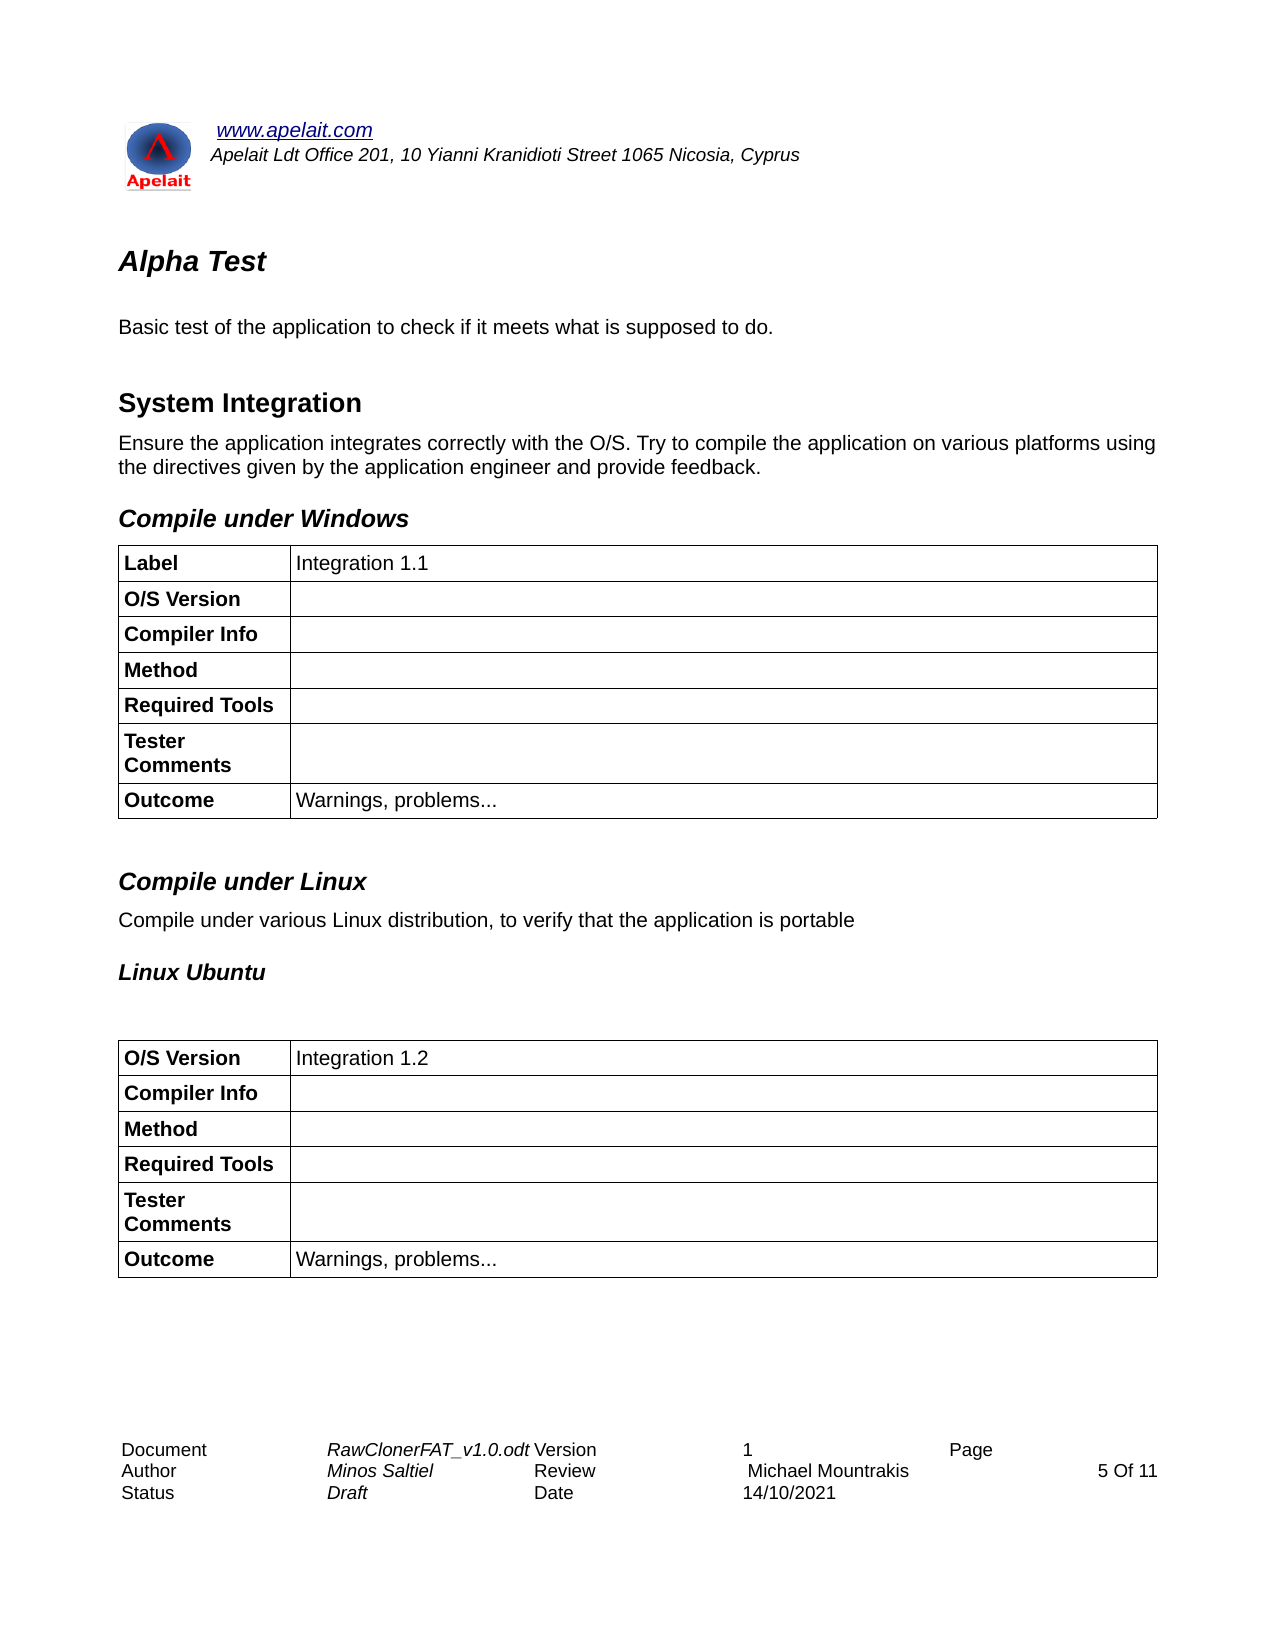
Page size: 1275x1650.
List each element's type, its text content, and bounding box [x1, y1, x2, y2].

table_cell [291, 724, 1157, 782]
table_cell O/S Version [119, 582, 290, 616]
table_cell Method [119, 1112, 290, 1146]
table_cell Tester Comments [119, 724, 290, 782]
table_header Integration 1.2 [291, 1041, 1157, 1075]
table_header Integration 1.1 [291, 546, 1157, 581]
table_cell Outcome [119, 784, 290, 818]
table_cell [291, 1183, 1157, 1241]
subtitle Compile under Linux [118, 867, 1157, 896]
table_cell [291, 617, 1157, 652]
subtitle Compile under Windows [118, 504, 1157, 533]
table_cell Compiler Info [119, 617, 290, 652]
table_cell [291, 582, 1157, 616]
table_cell [291, 653, 1157, 687]
subtitle Linux Ubuntu [118, 957, 1157, 986]
subtitle System Integration [118, 387, 1157, 419]
table_cell Method [119, 653, 290, 687]
table_cell [291, 689, 1157, 723]
subtitle Alpha Test [118, 244, 1157, 278]
table_cell Required Tools [119, 689, 290, 723]
table_header O/S Version [119, 1041, 290, 1075]
table_cell Compiler Info [119, 1076, 290, 1111]
table_cell Warnings, problems... [291, 784, 1157, 818]
table_cell Tester Comments [119, 1183, 290, 1241]
table_header Label [119, 546, 290, 581]
text Basic test of the application to check if it meets what is supposed to do. [118, 314, 1157, 338]
table_cell Outcome [119, 1242, 290, 1277]
table_cell Warnings, problems... [291, 1242, 1157, 1277]
text Ensure the application integrates correctly with the O/S. Try to compile the application on various platforms using the directives given by the application engineer and provide feedback. [118, 431, 1157, 479]
text Compile under various Linux distribution, to verify that the application is portable [118, 908, 1157, 932]
table_cell Required Tools [119, 1147, 290, 1182]
picture [124, 122, 191, 191]
table_cell [291, 1112, 1157, 1146]
table_cell [291, 1076, 1157, 1111]
table_cell [291, 1147, 1157, 1182]
